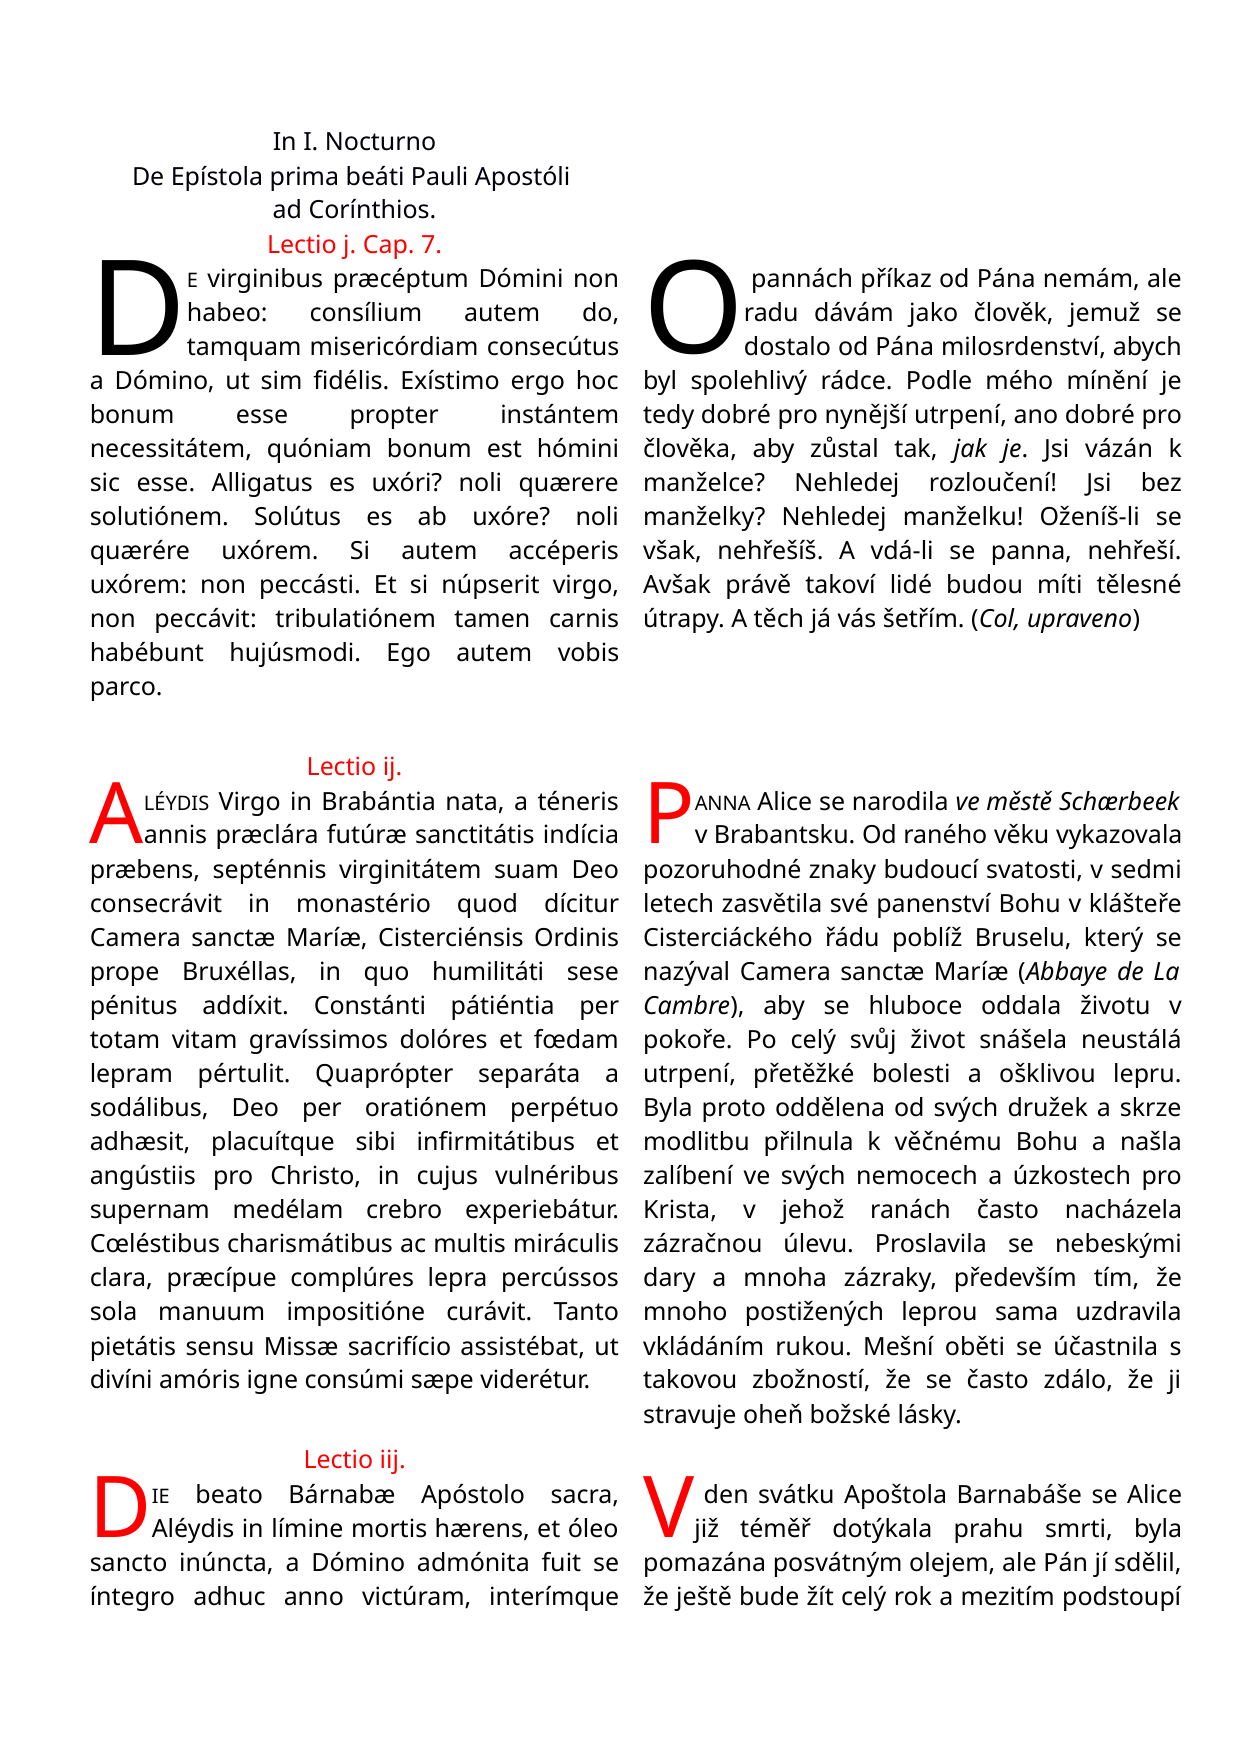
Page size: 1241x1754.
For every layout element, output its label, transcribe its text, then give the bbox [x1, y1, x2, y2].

table_cell O pannách příkaz od Pána nemám, ale radu dávám jako člověk, jemuž se dostalo od Pána milosrdenství, abych byl spolehlivý rádce. Podle mého mínění je tedy dobré pro nynější utrpení, ano dobré pro člověka, aby zůstal tak, jak je. Jsi vázán k manželce? Nehledej rozloučení! Jsi bez manželky? Nehledej manželku! Oženíš-li se však, nehřešíš. A vdá-li se panna, nehřeší. Avšak právě takoví lidé budou míti tělesné útrapy. A těch já vás šetřím. (Col, upraveno) [631, 118, 1194, 743]
table_cell Panna Alice se narodila ve městě Schærbeek v Brabantsku. Od raného věku vykazovala pozoruhodné znaky budoucí svatosti, v sedmi letech zasvětila své panenství Bohu v klášteře Cisterciáckého řádu poblíž Bruselu, který se nazýval Camera sanctæ Maríæ (Abbaye de La Cambre), aby se hluboce oddala životu v pokoře. Po celý svůj život snášela neustálá utrpení, přetěžké bolesti a ošklivou lepru. Byla proto oddělena od svých družek a skrze modlitbu přilnula k věčnému Bohu a našla zalíbení ve svých nemocech a úzkostech pro Krista, v jehož ranách často nacházela zázračnou úlevu. Proslavila se nebeskými dary a mnoha zázraky, především tím, že mnoho postižených leprou sama uzdravila vkládáním rukou. Mešní oběti se účastnila s takovou zbožností, že se často zdálo, že ji stravuje oheň božské lásky. [631, 743, 1194, 1436]
table_cell V den svátku Apoštola Barnabáše se Alice již téměř dotýkala prahu smrti, byla pomazána posvátným olejem, ale Pán jí sdělil, že ještě bude žít celý rok a mezitím podstoupí [631, 1436, 1194, 1618]
table_cell In I. Nocturno De Epístola prima beáti Pauli Apostóli ad Corínthios. Lectio j. Cap. 7. De virginibus præcéptum Dómini non habeo: consílium autem do, tamquam misericórdiam consecútus a Dómino‚ ut sim fidélis. Exístimo ergo hoc bonum esse propter instántem necessitátem, quóniam bonum est hómini sic esse. Alligatus es uxóri? noli quærere solutiónem. Solútus es ab uxóre? noli quærére uxórem. Si autem accéperis uxórem: non peccásti. Et si núpserit virgo, non peccávit: tribulatiónem tamen carnis habébunt hujúsmodi. Ego autem vobis parco. [78, 118, 631, 743]
table_cell Lectio iij. Die beato Bárnabæ Apóstolo sacra, Aléydis in límine mortis hærens, et óleo sancto inúncta, a Dómino admónita fuit se íntegro adhuc anno victúram‚ interímque [78, 1436, 631, 1618]
table_cell Lectio ij. Aléydis Virgo in Brabántia nata, a téneris annis præclára futúræ sanctitátis indícia præbens, septénnis virginitátem suam Deo consecrávit in monastério quod dícitur Camera sanctæ Ma­ríæ‚ Cisterciénsis Ordinis prope Bruxéllas, in quo humilitáti sese pénitus addíxit. Constánti pátiéntia per totam vitam gravíssimos dolóres et fœdam lepram pértulit. Quaprópter separáta a sodálibus, Deo per oratiónem perpétuo adhæsit, placuítque sibi infirmitátibus et angústiis pro Christo‚ in cujus vulnéribus supernam medélam crebro experiebátur. Cœléstibus charismátibus ac multis miráculis clara, præcípue complúres lepra percússos sola manuum impositióne curávit. Tanto pietátis sensu Missæ sacrifício assistébat, ut divíni amóris igne consúmi sæpe viderétur. [78, 743, 631, 1436]
